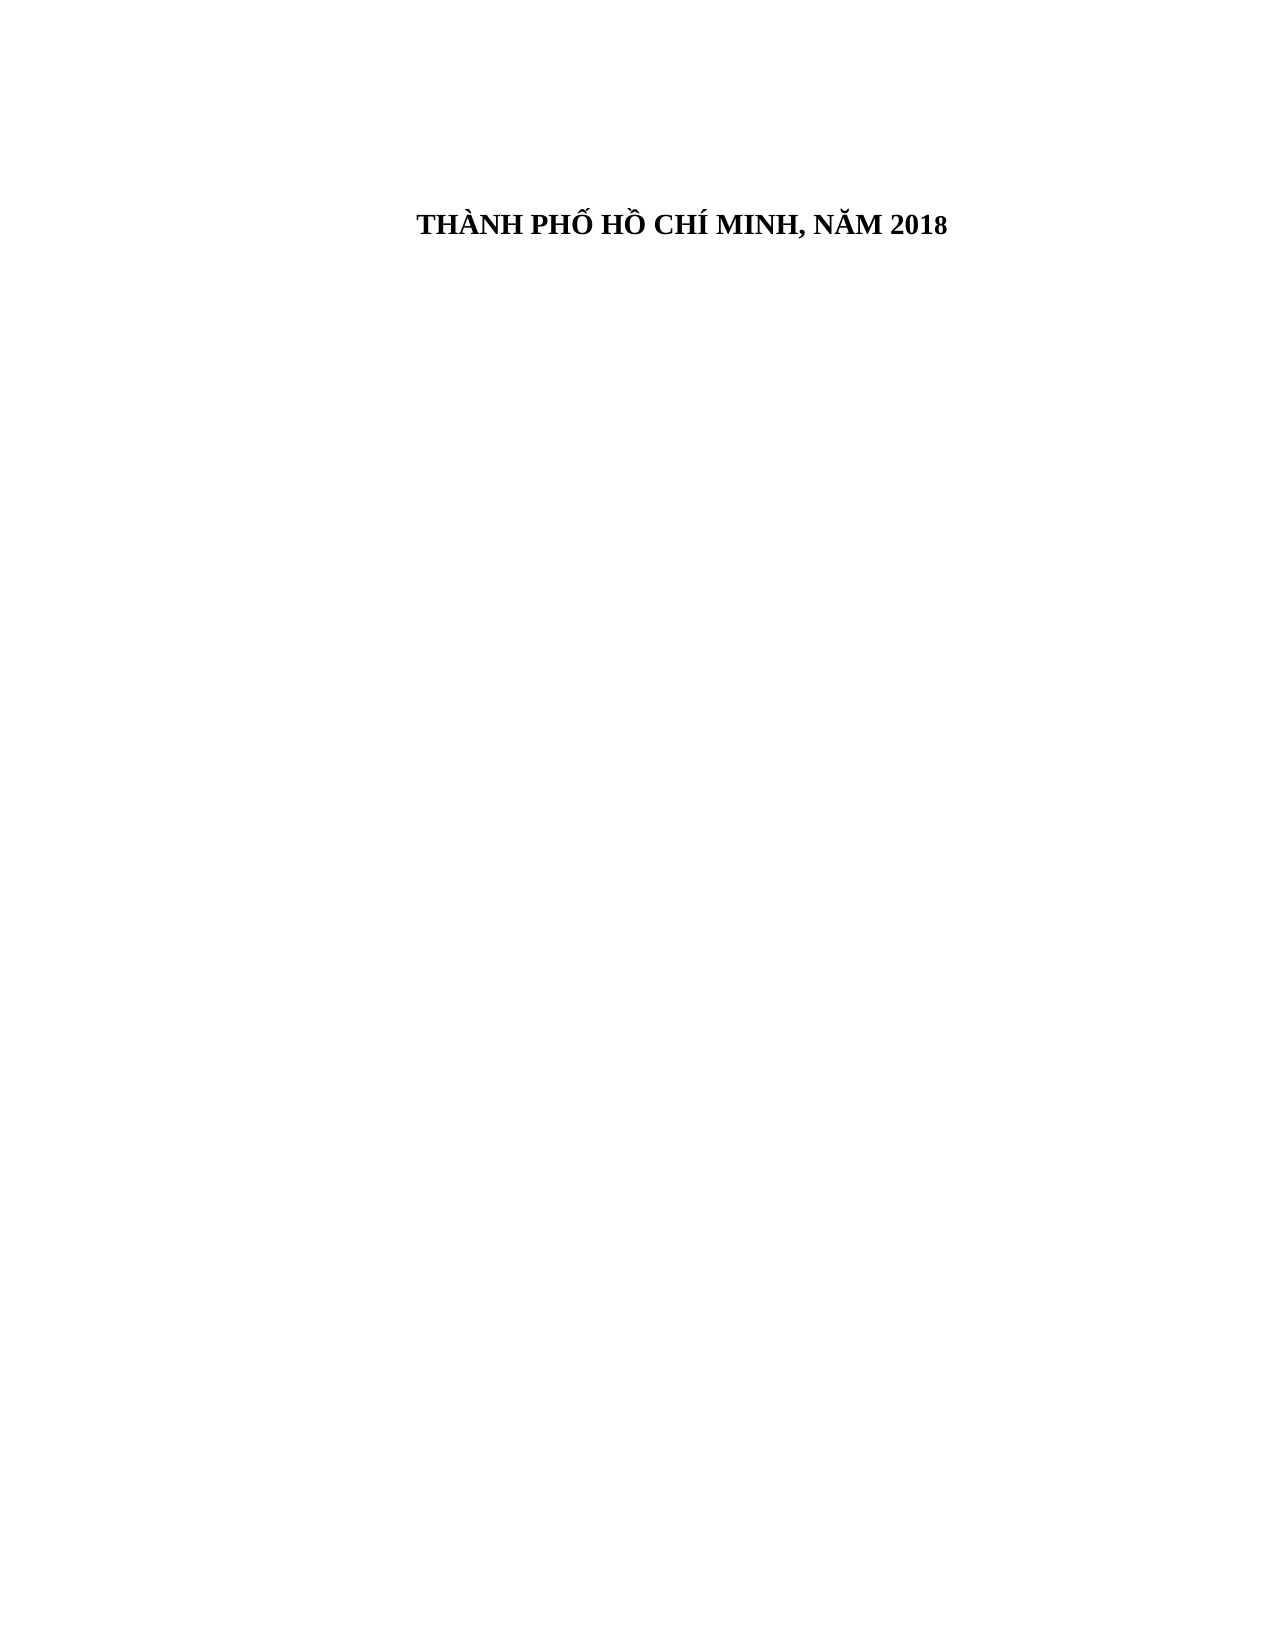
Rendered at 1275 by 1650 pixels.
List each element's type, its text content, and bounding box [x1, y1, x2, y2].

text THÀNH PHỐ HỒ CHÍ MINH, NĂM 2018 [207, 207, 1157, 240]
